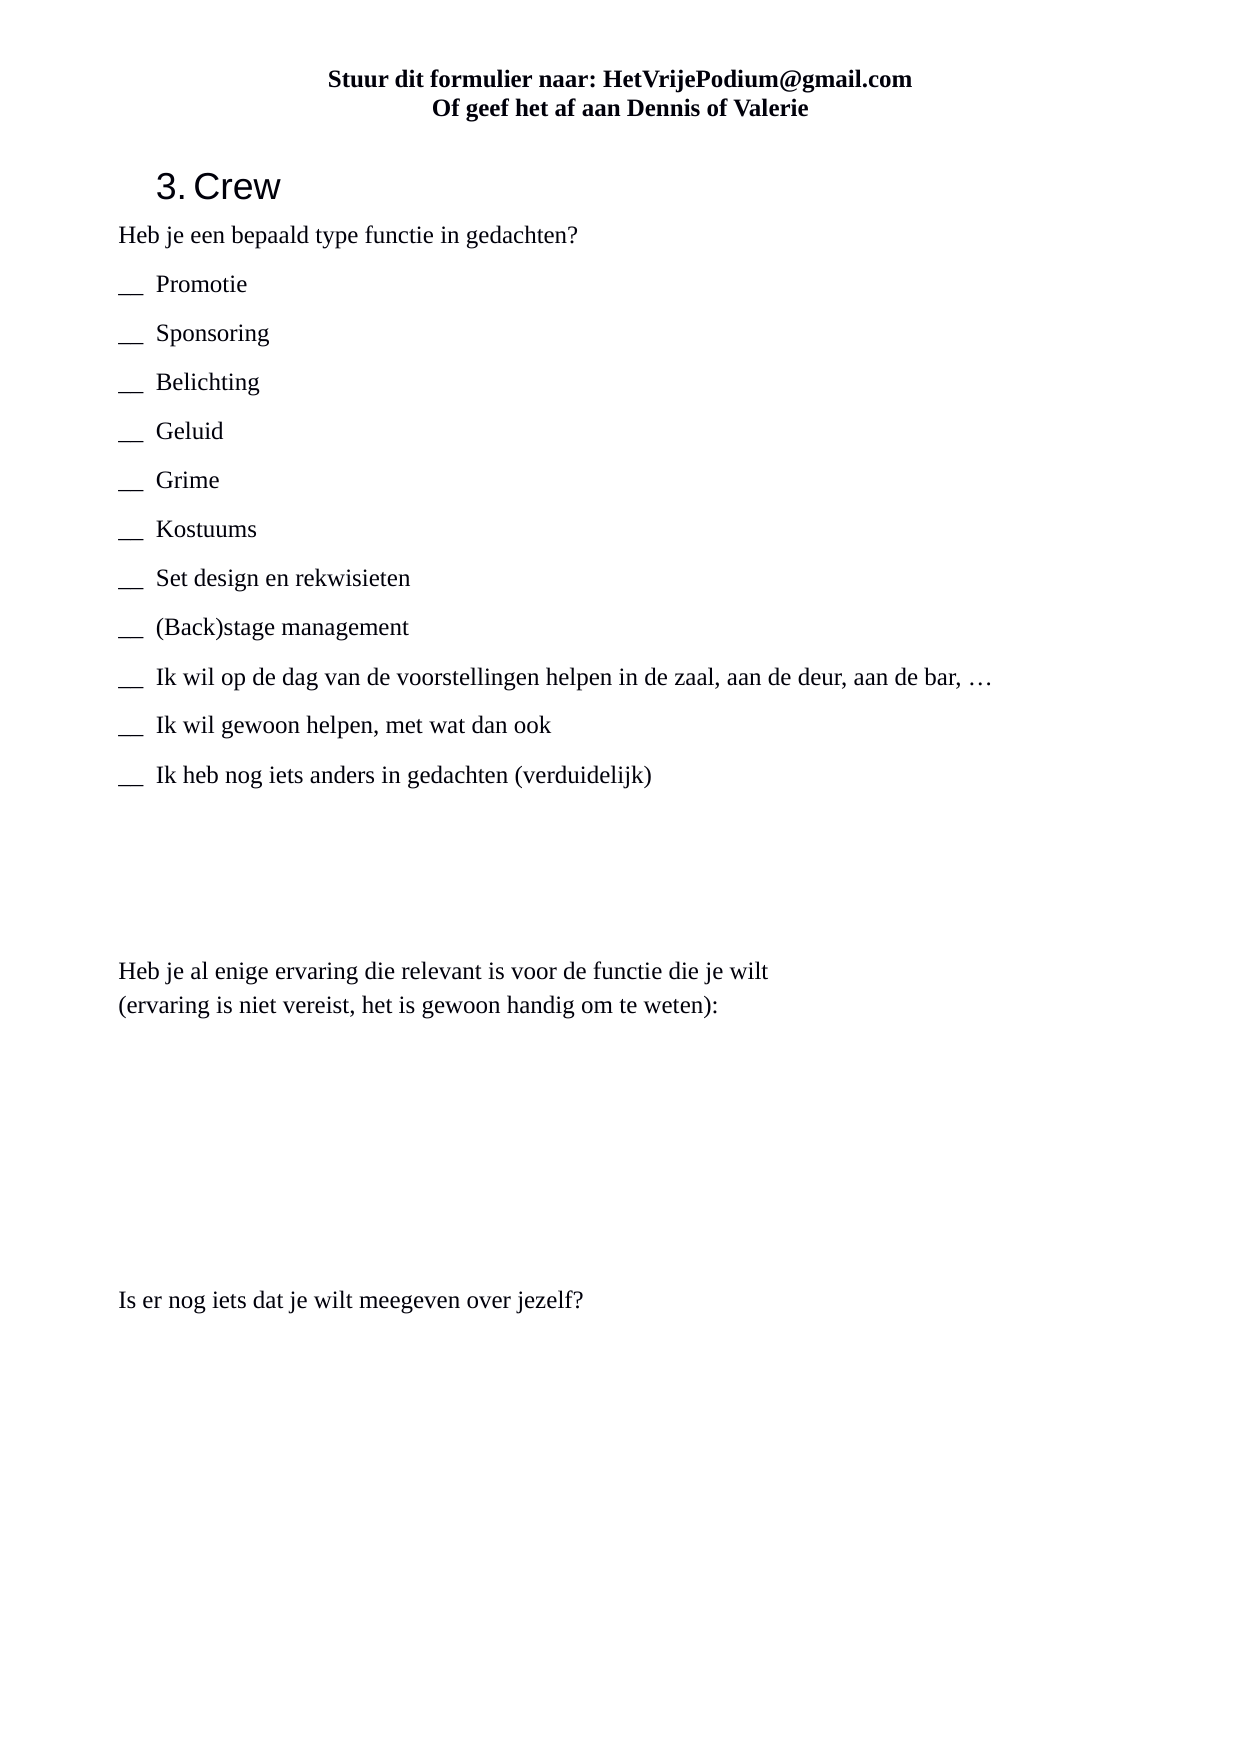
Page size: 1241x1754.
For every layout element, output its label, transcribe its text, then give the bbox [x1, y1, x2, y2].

subtitle Crew [156, 164, 1122, 207]
text Is er nog iets dat je wilt meegeven over jezelf? [118, 1285, 1122, 1313]
text __ Kostuums [118, 514, 1122, 543]
text Heb je al enige ervaring die relevant is voor de functie die je wilt (ervaring is niet vereist, het is gewoon handig om te weten): [118, 956, 1122, 1019]
text __ Ik heb nog iets anders in gedachten (verduidelijk) [118, 760, 1122, 788]
text __ Belichting [118, 367, 1122, 396]
text __ Promotie [118, 269, 1122, 298]
text Heb je een bepaald type functie in gedachten? [118, 220, 1122, 249]
text __ (Back)stage management [118, 612, 1122, 641]
text __ Sponsoring [118, 318, 1122, 347]
text __ Geluid [118, 416, 1122, 445]
text __ Set design en rekwisieten [118, 563, 1122, 592]
text __ Ik wil op de dag van de voorstellingen helpen in de zaal, aan de deur, aan de bar, … [118, 662, 1122, 690]
text __ Grime [118, 465, 1122, 494]
text __ Ik wil gewoon helpen, met wat dan ook [118, 711, 1122, 739]
